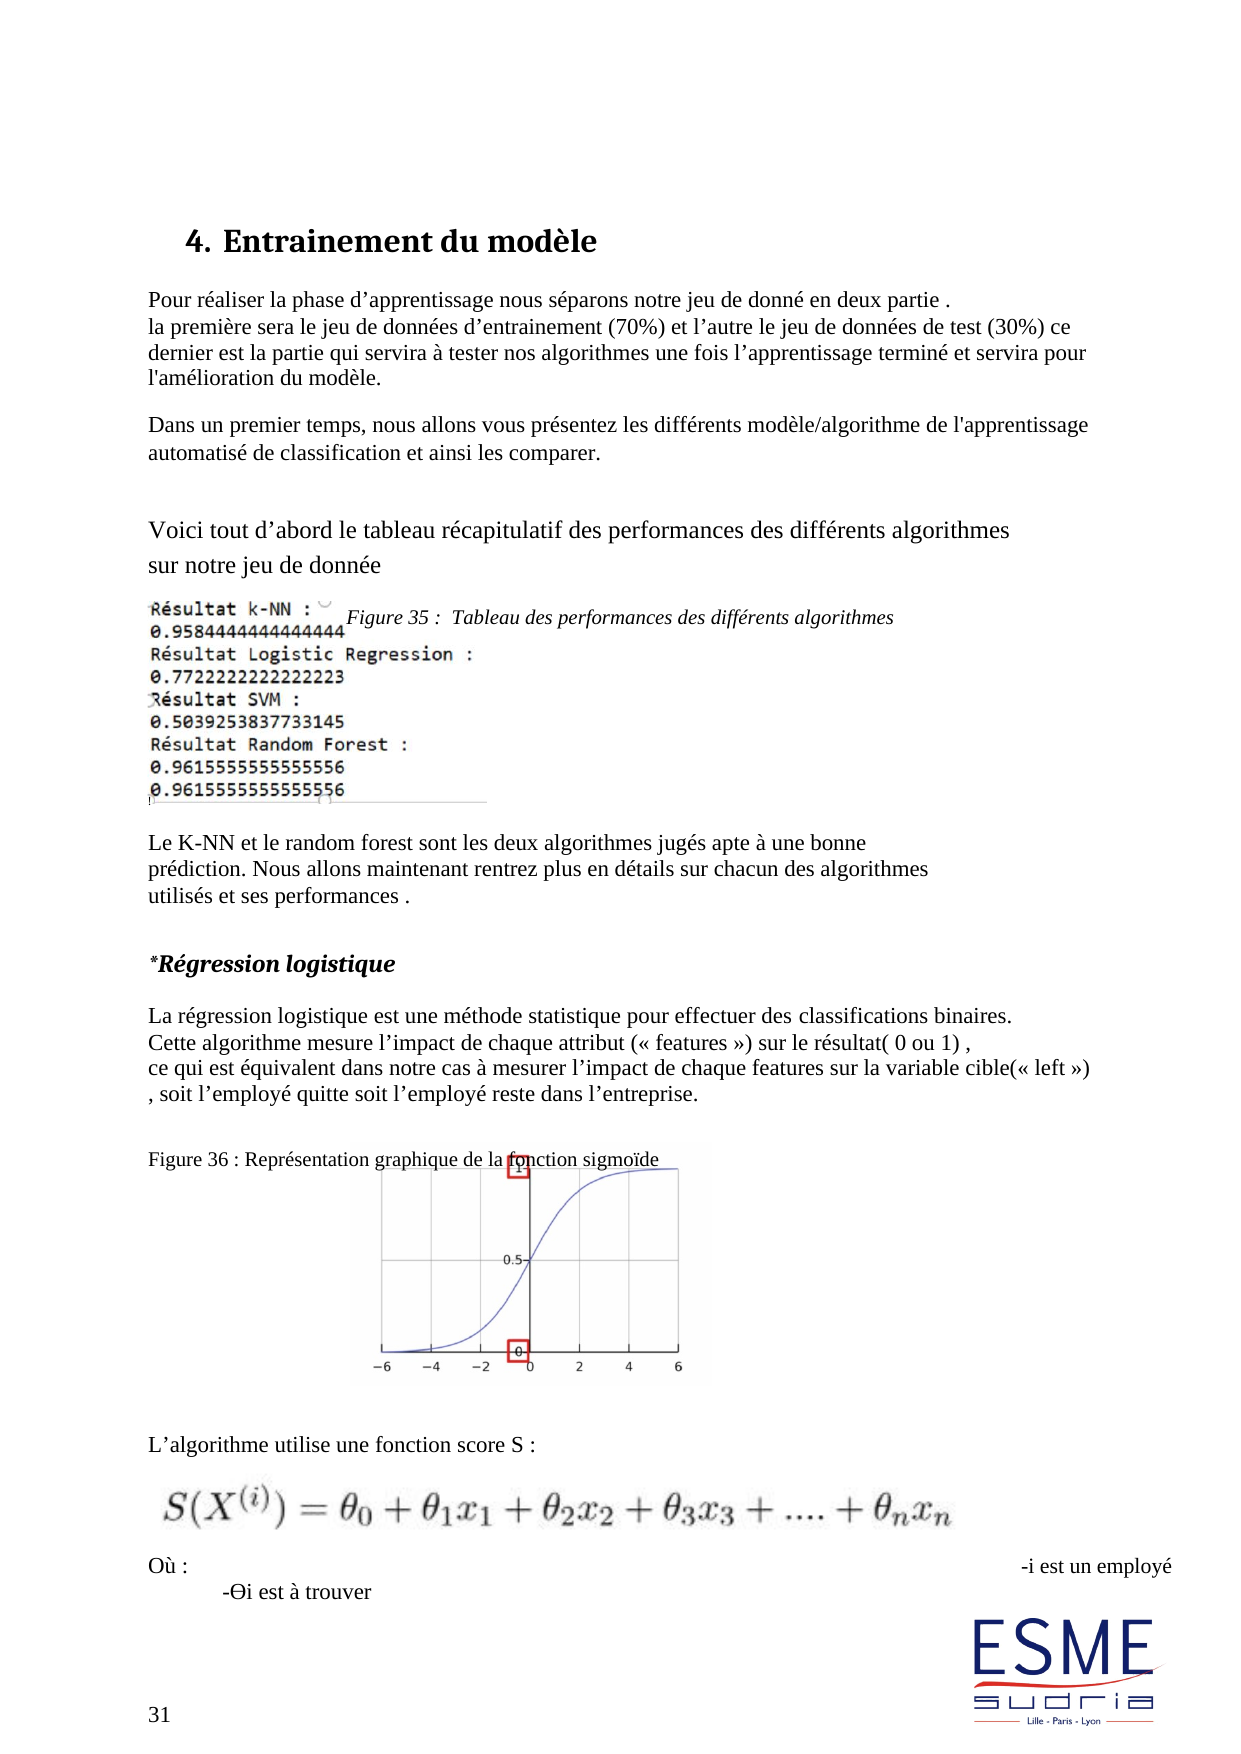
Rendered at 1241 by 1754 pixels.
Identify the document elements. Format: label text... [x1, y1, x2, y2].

text Figure 36 : Représentation graphique de la fonction sigmoïde [148, 1150, 1092, 1171]
picture [147, 601, 487, 804]
text Le K-NN et le random forest sont les deux algorithmes jugés apte à une bonne prédiction. Nous allons maintenant rentrez plus en détails sur chacun des algorithmes utilisés et ses performances . [148, 829, 971, 908]
text ! [148, 793, 1092, 808]
text Dans un premier temps, nous allons vous présentez les différents modèle/algorithme de l'apprentissage automatisé de classification et ainsi les comparer. [148, 411, 1090, 466]
picture [147, 1460, 980, 1549]
text Voici tout d’abord le tableau récapitulatif des performances des différents algorithmes sur notre jeu de donnée [148, 515, 1044, 578]
text -Ɵi est à trouver [148, 1578, 371, 1604]
text Figure 35 : Tableau des performances des différents algorithmes [148, 607, 1092, 628]
text La régression logistique est une méthode statistique pour effectuer des classifications binaires. Cette algorithme mesure l’impact de chaque attribut (« features ») sur le résultat( 0 ou 1) , [148, 1002, 1013, 1055]
picture [350, 1142, 712, 1150]
text Où : -i est un employé [148, 1552, 376, 1578]
picture [350, 1171, 712, 1386]
text L’algorithme utilise une fonction score S : [148, 1431, 1092, 1457]
text la première sera le jeu de données d’entrainement (70%) et l’autre le jeu de données de test (30%) ce dernier est la partie qui servira à tester nos algorithmes une fois l’apprentissage terminé et servira pour l'amélioration du modèle. [148, 314, 1088, 390]
subtitle *Régression logistique [148, 950, 1092, 979]
subtitle Entrainement du modèle [185, 223, 1092, 261]
text Pour réaliser la phase d’apprentissage nous séparons notre jeu de donné en deux partie . [148, 286, 1092, 312]
picture [974, 1618, 1167, 1726]
text ce qui est équivalent dans notre cas à mesurer l’impact de chaque features sur la variable cible(« left ») , soit l’employé quitte soit l’employé reste dans l’entreprise. [148, 1055, 1092, 1106]
